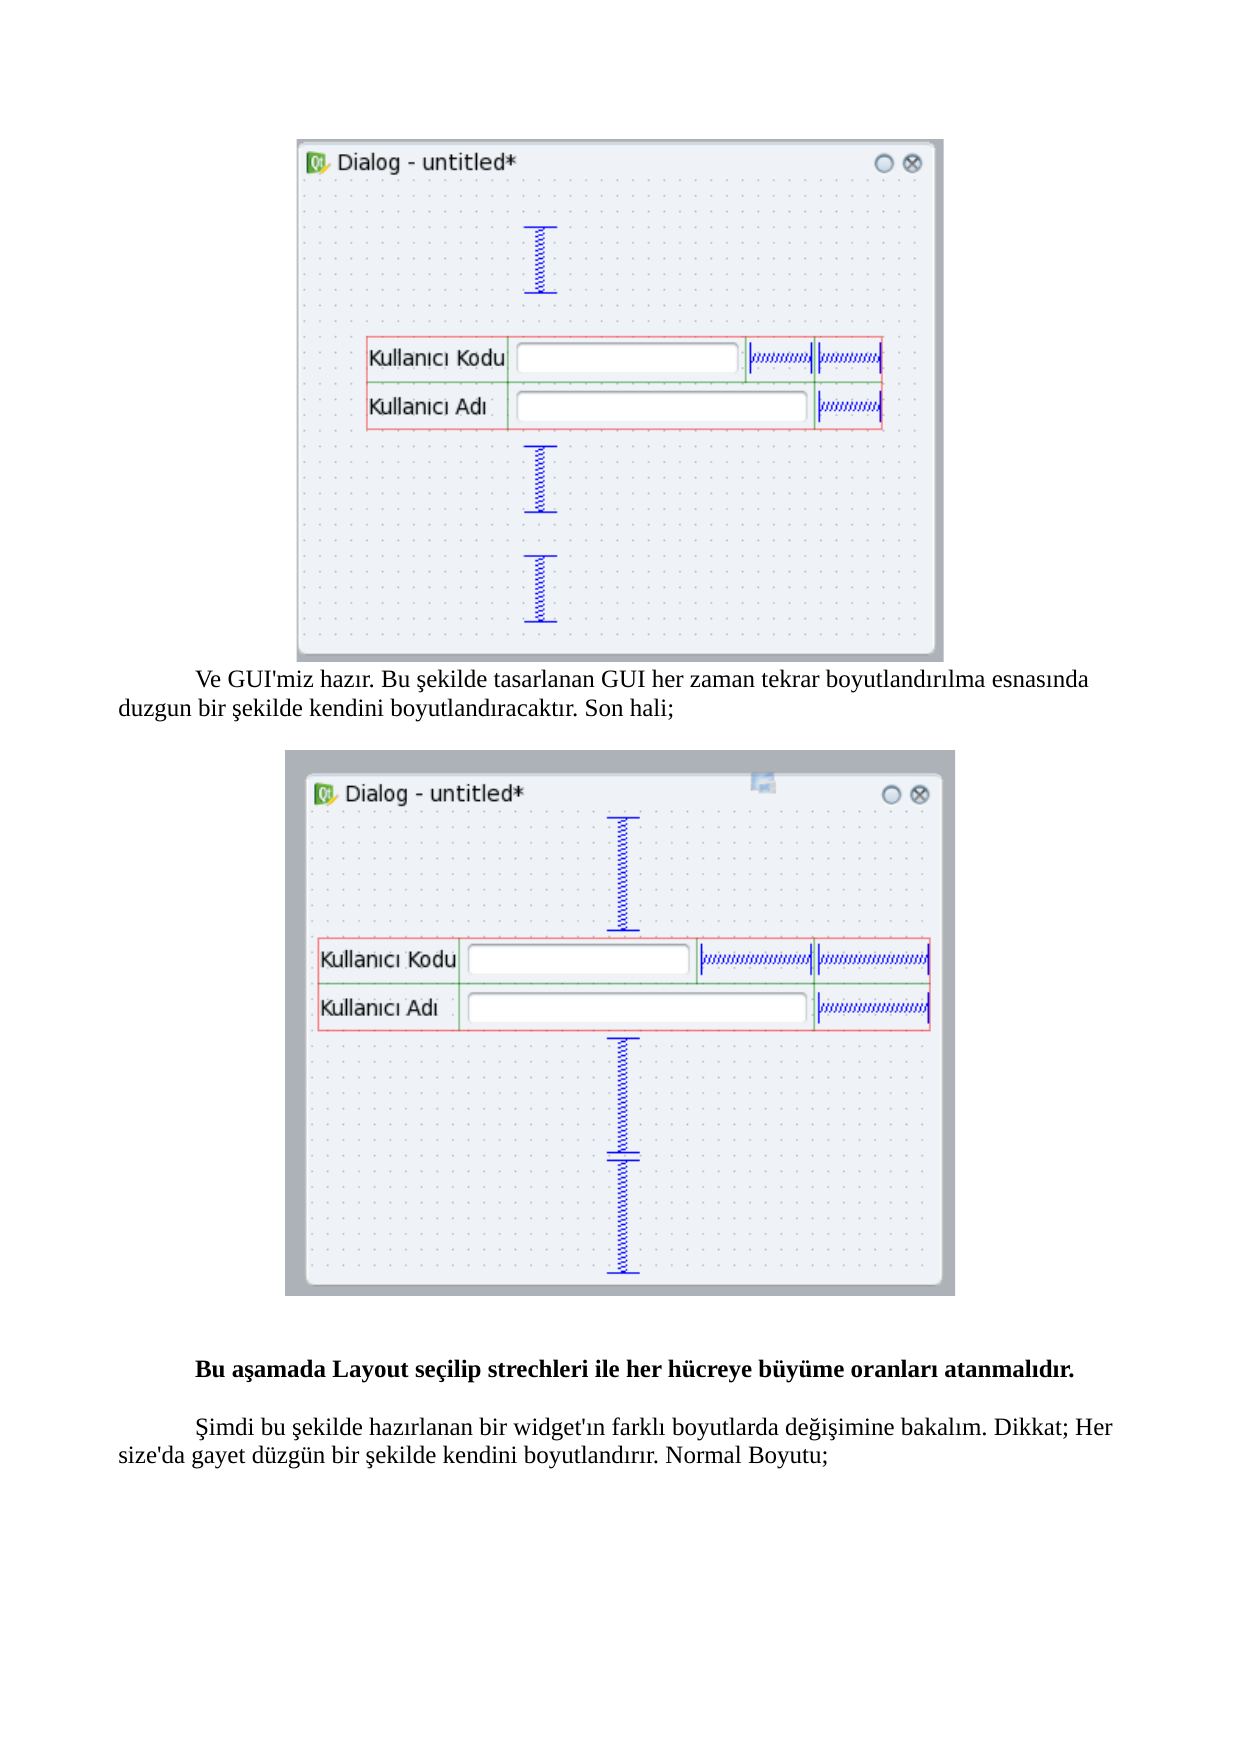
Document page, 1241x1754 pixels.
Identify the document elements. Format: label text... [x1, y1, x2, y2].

picture [296, 139, 944, 662]
text Şimdi bu şekilde hazırlanan bir widget'ın farklı boyutlarda değişimine bakalım. Dikkat; Her size'da gayet düzgün bir şekilde kendini boyutlandırır. Normal Boyutu; [118, 1412, 1122, 1469]
text Bu aşamada Layout seçilip strechleri ile her hücreye büyüme oranları atanmalıdır. [118, 1354, 1122, 1383]
text Ve GUI'miz hazır. Bu şekilde tasarlanan GUI her zaman tekrar boyutlandırılma esnasında duzgun bir şekilde kendini boyutlandıracaktır. Son hali; [118, 664, 1122, 722]
picture [285, 750, 956, 1296]
